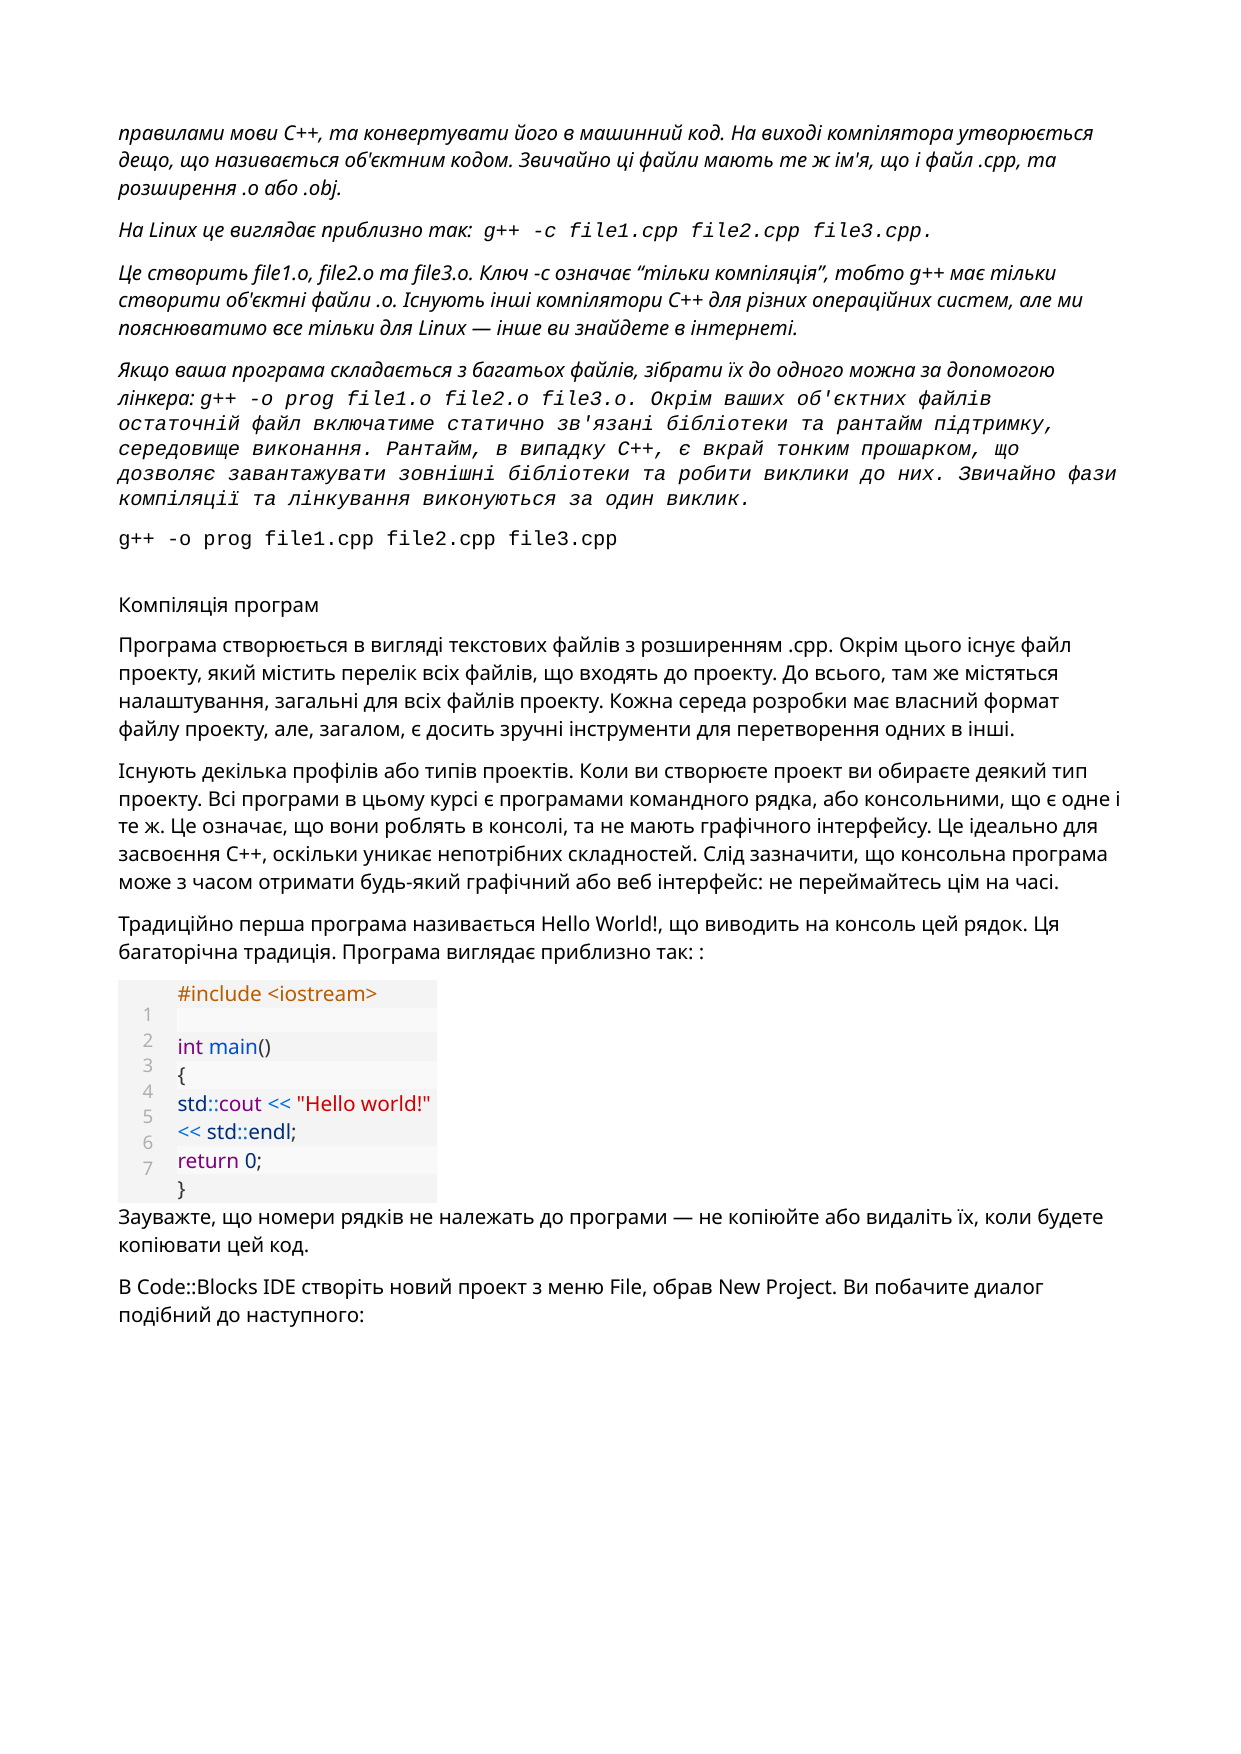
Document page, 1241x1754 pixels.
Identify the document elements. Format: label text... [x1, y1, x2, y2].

table_header #include <iostream> int main() { std::cout << "Hello world!" << std::endl; return 0; } [177, 1089, 437, 1146]
text правилами мови C++, та конвертувати його в машинний код. На виході компілятора утворюється дещо, що називається об'єктним кодом. Звичайно ці файли мають те ж ім'я, що і файл .cpp, та розширення .o або .obj. [118, 118, 1122, 201]
text Зауважте, що номери рядків не належать до програми — не копіюйте або видаліть їх, коли будете копіювати цей код. [118, 1203, 1122, 1258]
subtitle Компіляція програм [118, 591, 1122, 618]
table_header 1 2 3 4 5 6 7 [118, 980, 177, 1203]
text Існують декілька профілів або типів проектів. Коли ви створюєте проект ви обираєте деякий тип проекту. Всі програми в цьому курсі є програмами командного рядка, або консольними, що є одне і те ж. Це означає, що вони роблять в консолі, та не мають графічного інтерфейсу. Це ідеально для засвоєння C++, оскільки уникає непотрібних складностей. Слід зазначити, що консольна програма може з часом отримати будь-який графічний або веб інтерфейс: не переймайтесь цім на часі. [118, 756, 1122, 895]
text На Linux це виглядає приблизно так: g++ -c file1.cpp file2.cpp file3.cpp. [118, 216, 1122, 244]
table_header #include <iostream> int main() { std::cout << "Hello world!" << std::endl; return 0; } [177, 1032, 437, 1061]
text Якщо ваша програма складається з багатьох файлів, зібрати їх до одного можна за допомогою лінкера: g++ -o prog file1.o file2.o file3.o. Окрім ваших об'єктних файлів остаточній файл включатиме статично зв'язані бібліотеки та рантайм підтримку, середовище виконання. Рантайм, в випадку C++, є вкрай тонким прошарком, що дозволяє завантажувати зовнішні бібліотеки та робити виклики до них. Звичайно фази компіляції та лінкування виконуються за один виклик. [118, 356, 1122, 512]
table_header #include <iostream> int main() { std::cout << "Hello world!" << std::endl; return 0; } [177, 1174, 437, 1203]
text g++ -o prog file1.cpp file2.cpp file3.cpp [118, 526, 1122, 551]
table_header #include <iostream> int main() { std::cout << "Hello world!" << std::endl; return 0; } [177, 980, 437, 1008]
text В Code::Blocks IDE створіть новий проект з меню File, обрав New Project. Ви побачите диалог подібний до наступного: [118, 1273, 1122, 1328]
text Це створить file1.o, file2.o та file3.o. Ключ -c означає “тільки компіляція”, тобто g++ має тільки створити об'єктні файли .o. Існують інші компілятори C++ для різних операційних систем, але ми пояснюватимо все тільки для Linux — інше ви знайдете в інтернеті. [118, 258, 1122, 341]
text Програма створюється в вигляді текстових файлів з розширенням .cpp. Окрім цього існує файл проекту, який містить перелік всіх файлів, що входять до проекту. До всього, там же містяться налаштування, загальні для всіх файлів проекту. Кожна середа розробки має власний формат файлу проекту, але, загалом, є досить зручні інструменти для перетворення одних в інші. [118, 631, 1122, 742]
text Традиційно перша програма називається Hello World!, що виводить на консоль цей рядок. Ця багаторічна традиція. Програма виглядає приблизно так: : [118, 909, 1122, 965]
